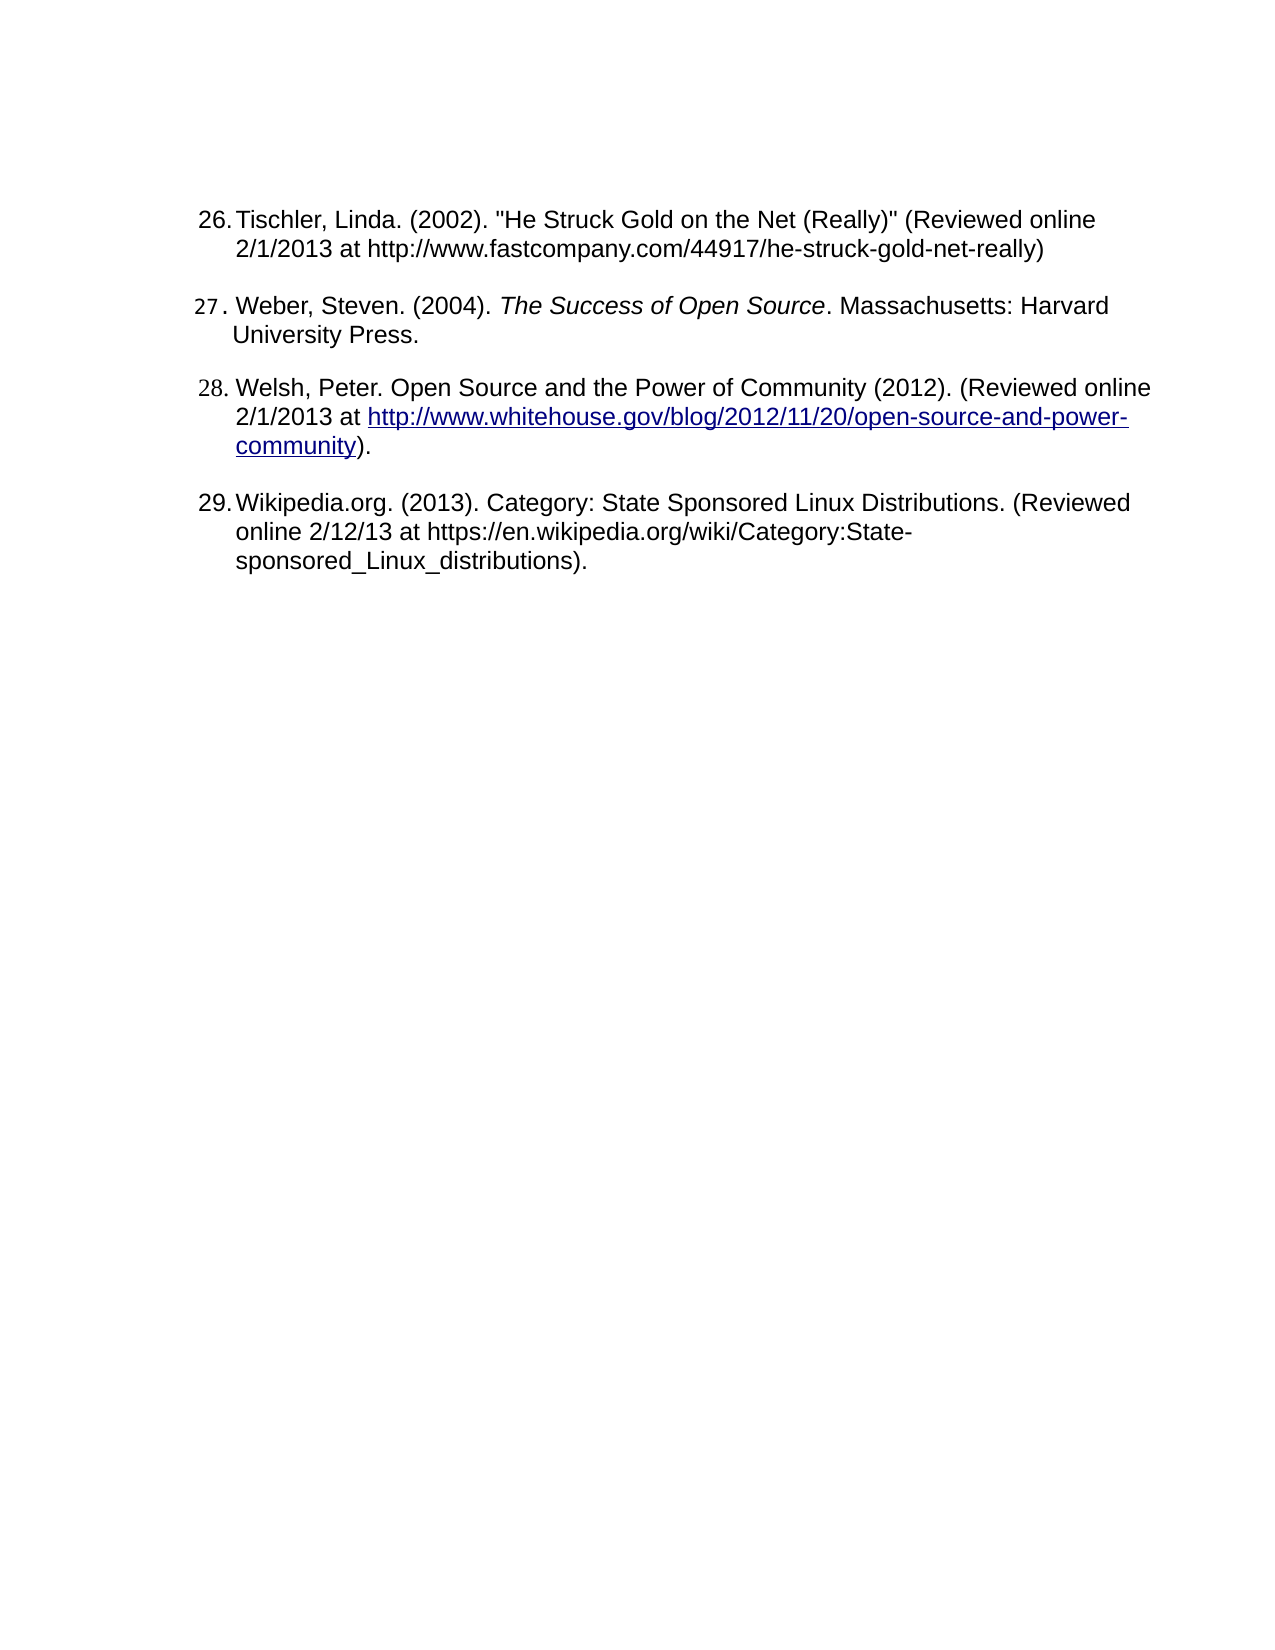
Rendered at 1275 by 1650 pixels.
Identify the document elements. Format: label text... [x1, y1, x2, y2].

list Weber, Steven. (2004). The Success of Open Source. Massachusetts: Harvard University Press. [193, 291, 1157, 349]
list Wikipedia.org. (2013). Category: State Sponsored Linux Distributions. (Reviewed online 2/12/13 at https://en.wikipedia.org/wiki/Category:State-sponsored_Linux_distributions). [198, 488, 1157, 574]
list Tischler, Linda. (2002). "He Struck Gold on the Net (Really)" (Reviewed online 2/1/2013 at http://www.fastcompany.com/44917/he-struck-gold-net-really) [198, 205, 1157, 263]
list Welsh, Peter. Open Source and the Power of Community (2012). (Reviewed online 2/1/2013 at http://www.whitehouse.gov/blog/2012/11/20/open-source-and-power-community). [198, 373, 1157, 459]
